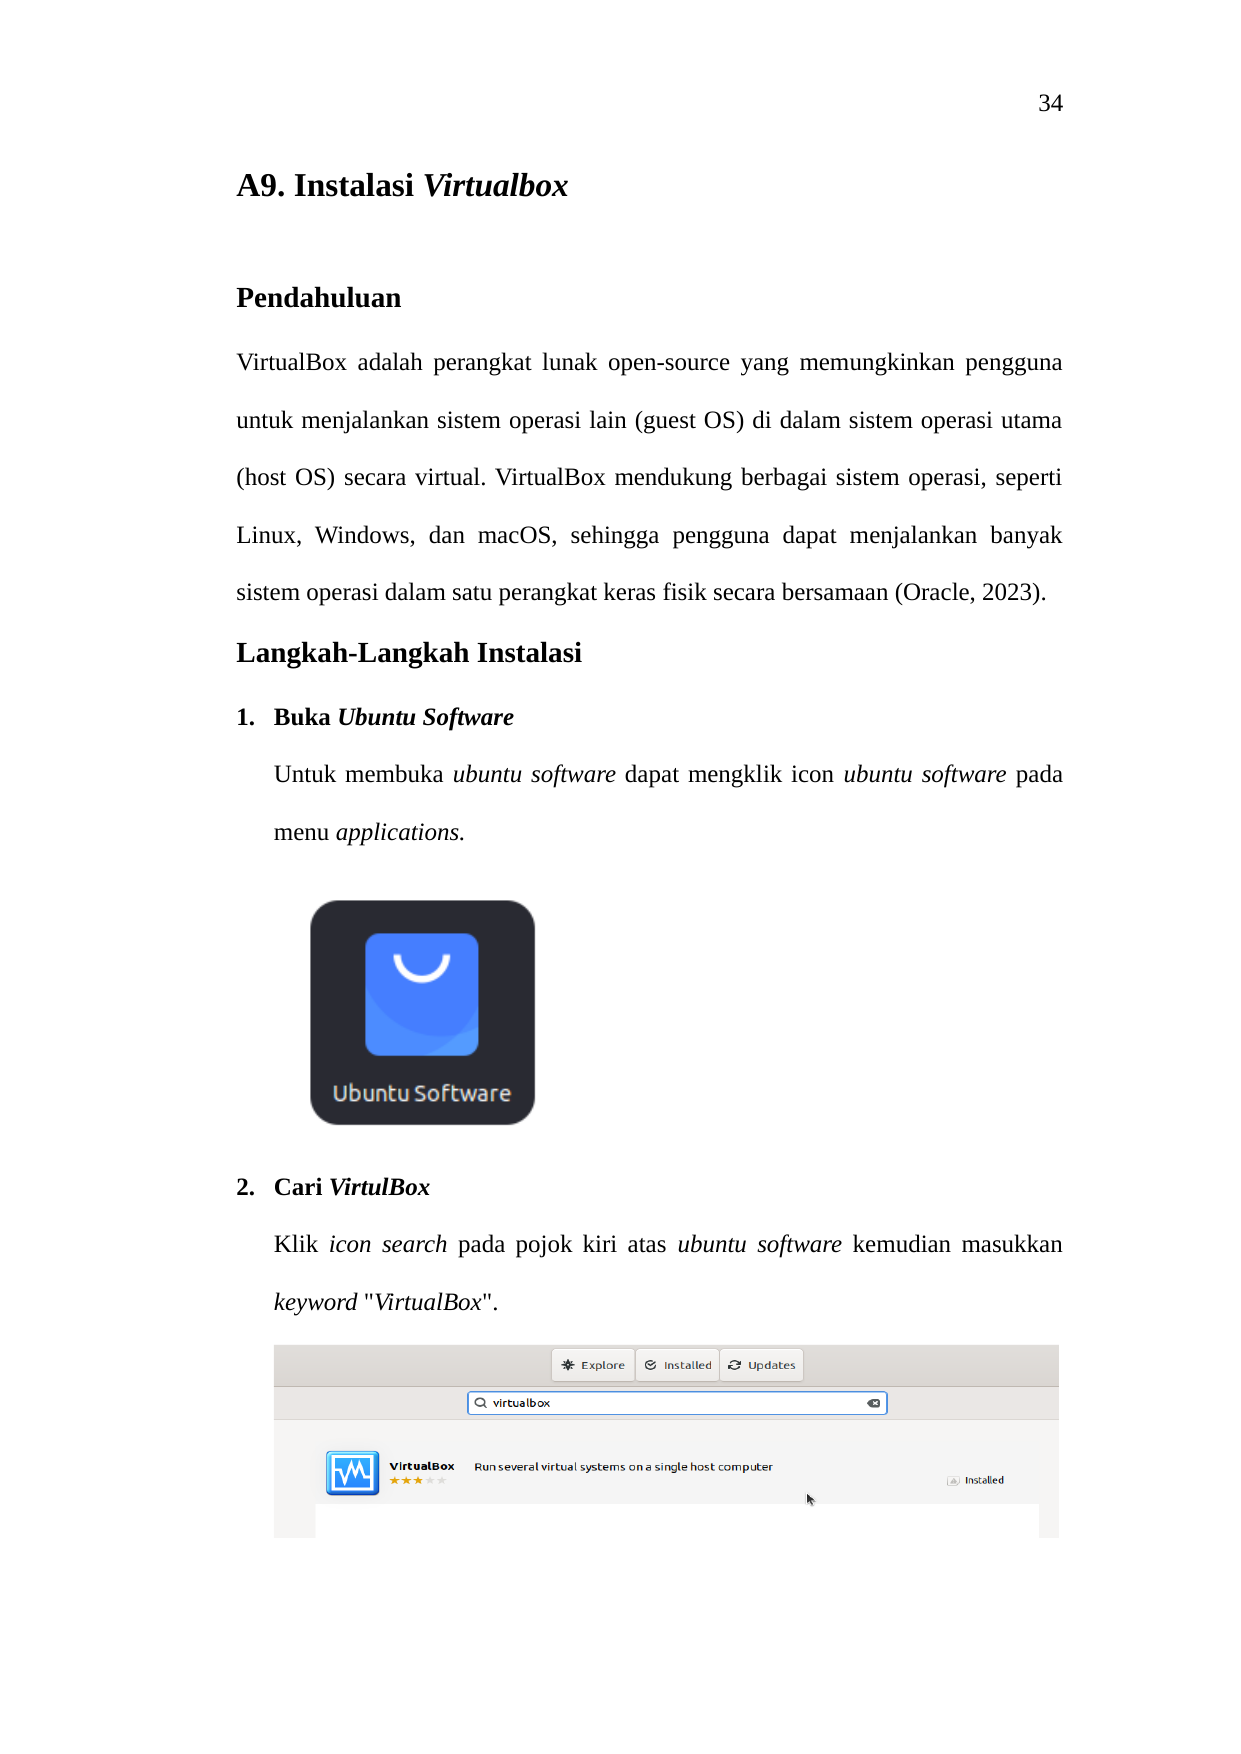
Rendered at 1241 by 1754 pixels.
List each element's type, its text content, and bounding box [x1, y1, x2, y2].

text Langkah-Langkah Instalasi [236, 635, 1063, 668]
text Pendahuluan [236, 280, 1063, 314]
picture [273, 874, 576, 1144]
list Buka Ubuntu Software [236, 702, 1063, 731]
list Untuk membuka ubuntu software dapat mengklik icon ubuntu software pada menu applications. [236, 759, 1063, 846]
list Cari VirtulBox [236, 1172, 1063, 1201]
text VirtualBox adalah perangkat lunak open-source yang memungkinkan pengguna untuk menjalankan sistem operasi lain (guest OS) di dalam sistem operasi utama (host OS) secara virtual. VirtualBox mendukung berbagai sistem operasi, seperti Linux, Windows, dan macOS, sehingga pengguna dapat menjalankan banyak sistem operasi dalam satu perangkat keras fisik secara bersamaan (Oracle, 2023). [236, 347, 1063, 606]
list Klik icon search pada pojok kiri atas ubuntu software kemudian masukkan keyword "VirtualBox". [236, 1229, 1063, 1316]
text A9. Instalasi Virtualbox [236, 165, 1063, 204]
